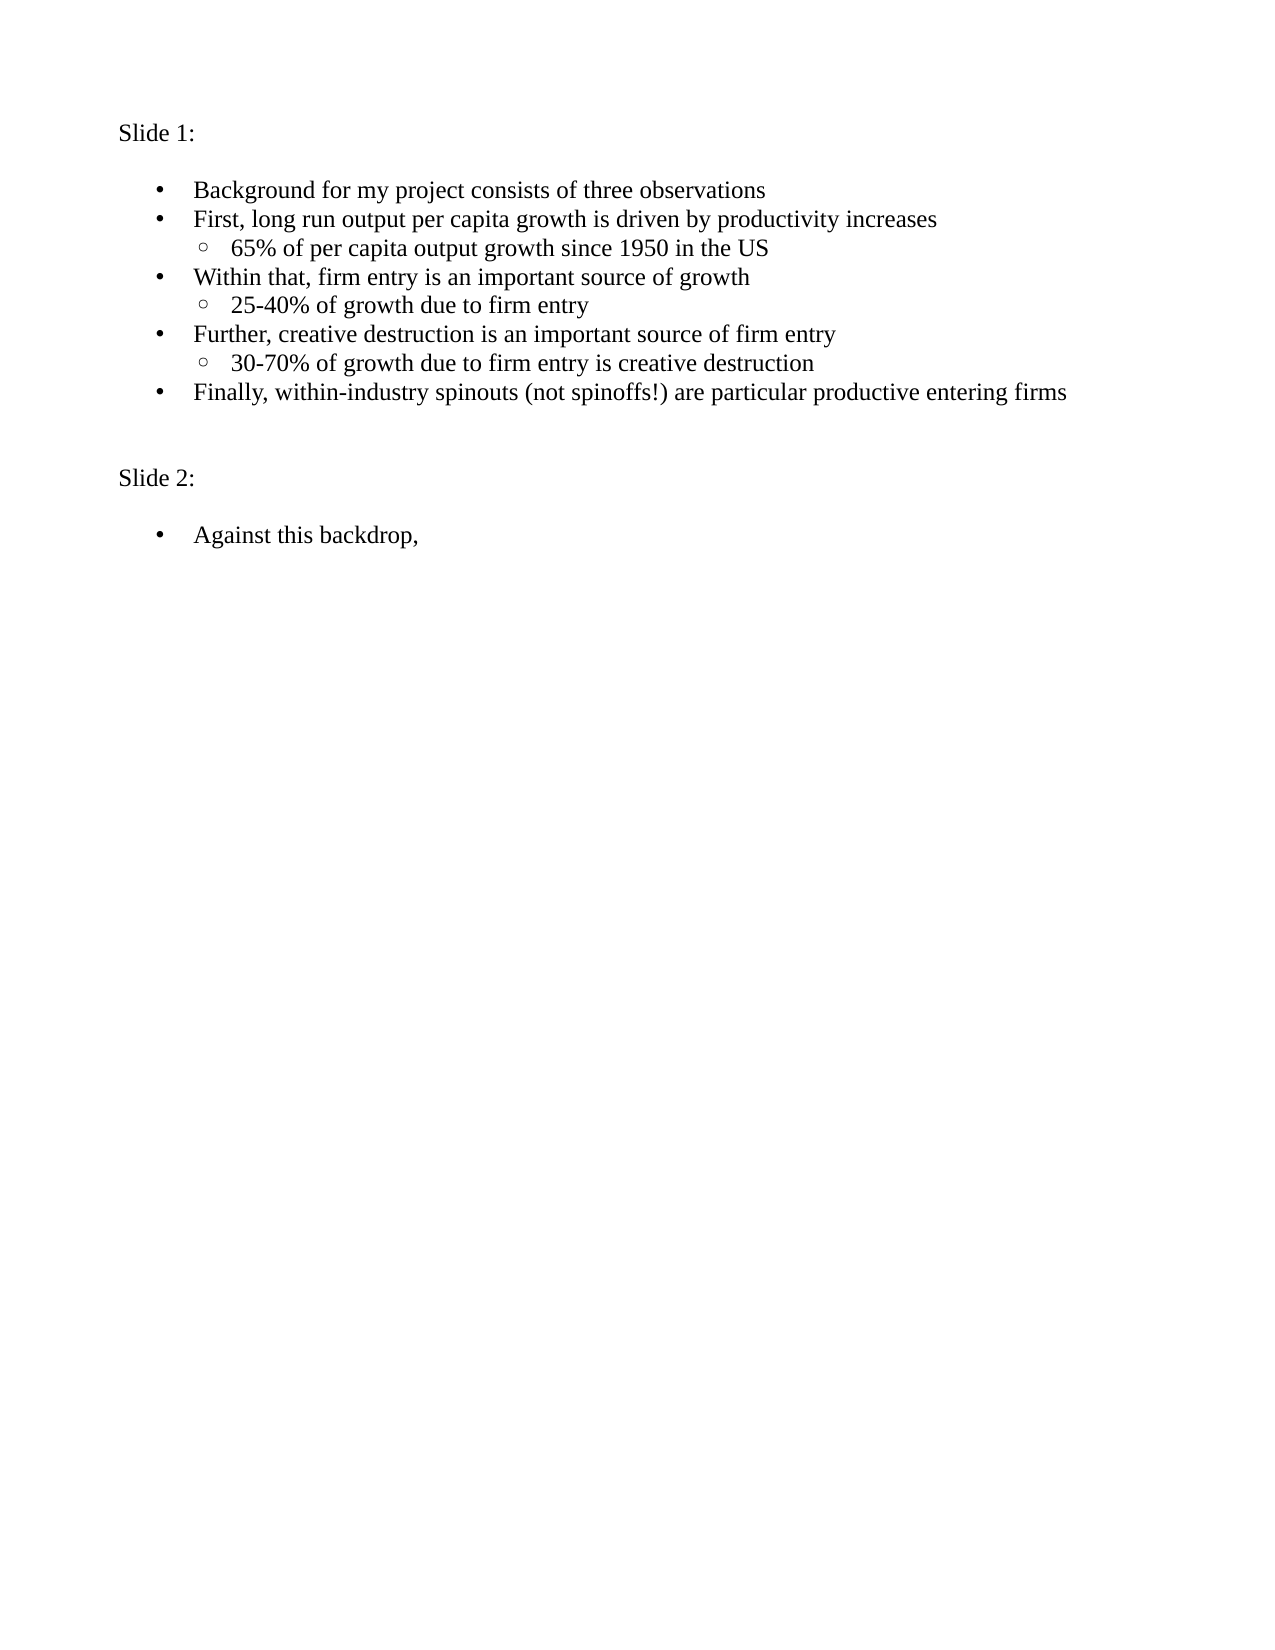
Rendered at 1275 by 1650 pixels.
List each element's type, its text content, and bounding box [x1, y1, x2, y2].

list Background for my project consists of three observations [156, 176, 1157, 204]
list First, long run output per capita growth is driven by productivity increases [156, 204, 1157, 233]
list 25-40% of growth due to firm entry [193, 291, 1157, 319]
text Slide 1: [118, 118, 1157, 147]
list Against this backdrop, [156, 521, 1157, 549]
list Finally, within-industry spinouts (not spinoffs!) are particular productive entering firms [156, 377, 1157, 406]
text Slide 2: [118, 463, 1157, 492]
list 30-70% of growth due to firm entry is creative destruction [193, 348, 1157, 377]
list 65% of per capita output growth since 1950 in the US [193, 233, 1157, 262]
list Within that, firm entry is an important source of growth [156, 262, 1157, 291]
list Further, creative destruction is an important source of firm entry [156, 319, 1157, 348]
